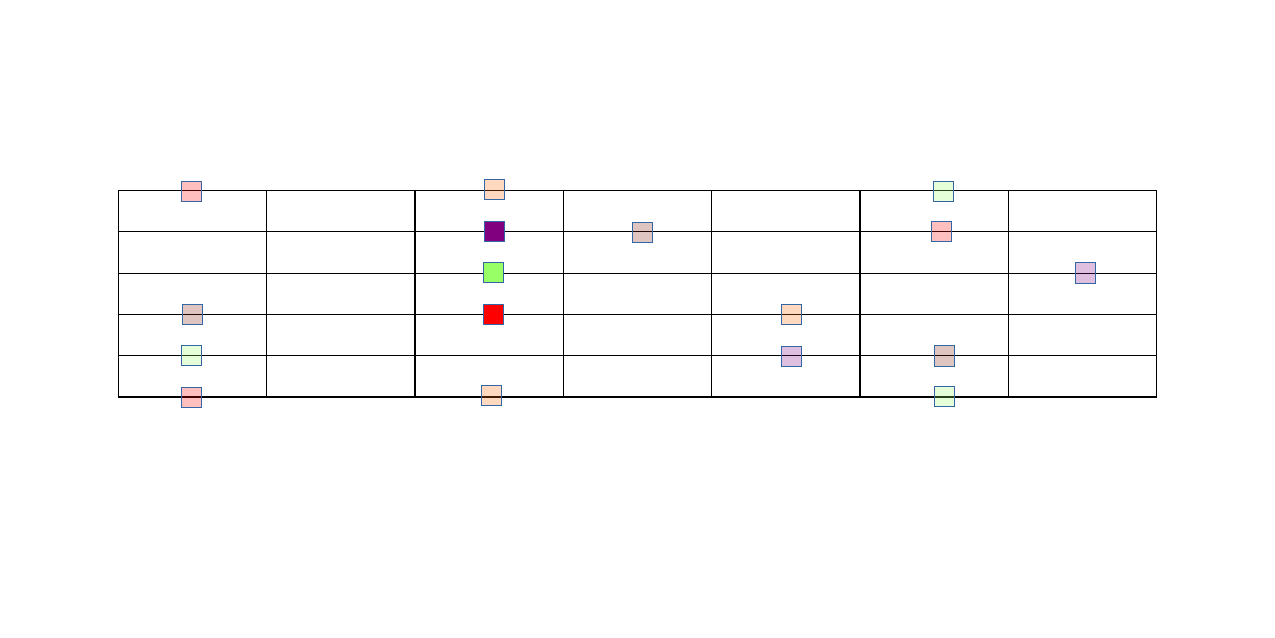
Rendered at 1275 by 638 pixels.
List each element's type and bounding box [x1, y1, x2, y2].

table_cell [119, 232, 266, 273]
table_cell [712, 232, 859, 273]
table_cell [416, 232, 563, 273]
table_cell [119, 356, 266, 396]
table_header [564, 191, 711, 231]
table_cell [1009, 274, 1156, 314]
table_cell [861, 274, 1008, 314]
table_header [267, 191, 414, 231]
table_header [416, 191, 563, 231]
table_cell [712, 274, 859, 314]
table_cell [564, 274, 711, 314]
table_header [861, 191, 1008, 231]
table_cell [712, 315, 859, 355]
table_cell [119, 315, 266, 355]
table_cell [1009, 315, 1156, 355]
table_cell [119, 274, 266, 314]
table_header [1009, 191, 1156, 231]
table_cell [267, 232, 414, 273]
table_cell [267, 356, 414, 396]
table_cell [861, 356, 1008, 396]
table_cell [861, 315, 1008, 355]
table_cell [564, 232, 711, 273]
table_cell [712, 356, 859, 396]
table_cell [416, 274, 563, 314]
table_cell [1009, 356, 1156, 396]
table_header [119, 191, 266, 231]
table_cell [1009, 232, 1156, 273]
table_cell [564, 315, 711, 355]
table_cell [861, 232, 1008, 273]
table_cell [416, 315, 563, 355]
table_cell [267, 274, 414, 314]
table_cell [564, 356, 711, 396]
table_header [712, 191, 859, 231]
table_cell [267, 315, 414, 355]
table_cell [416, 356, 563, 396]
